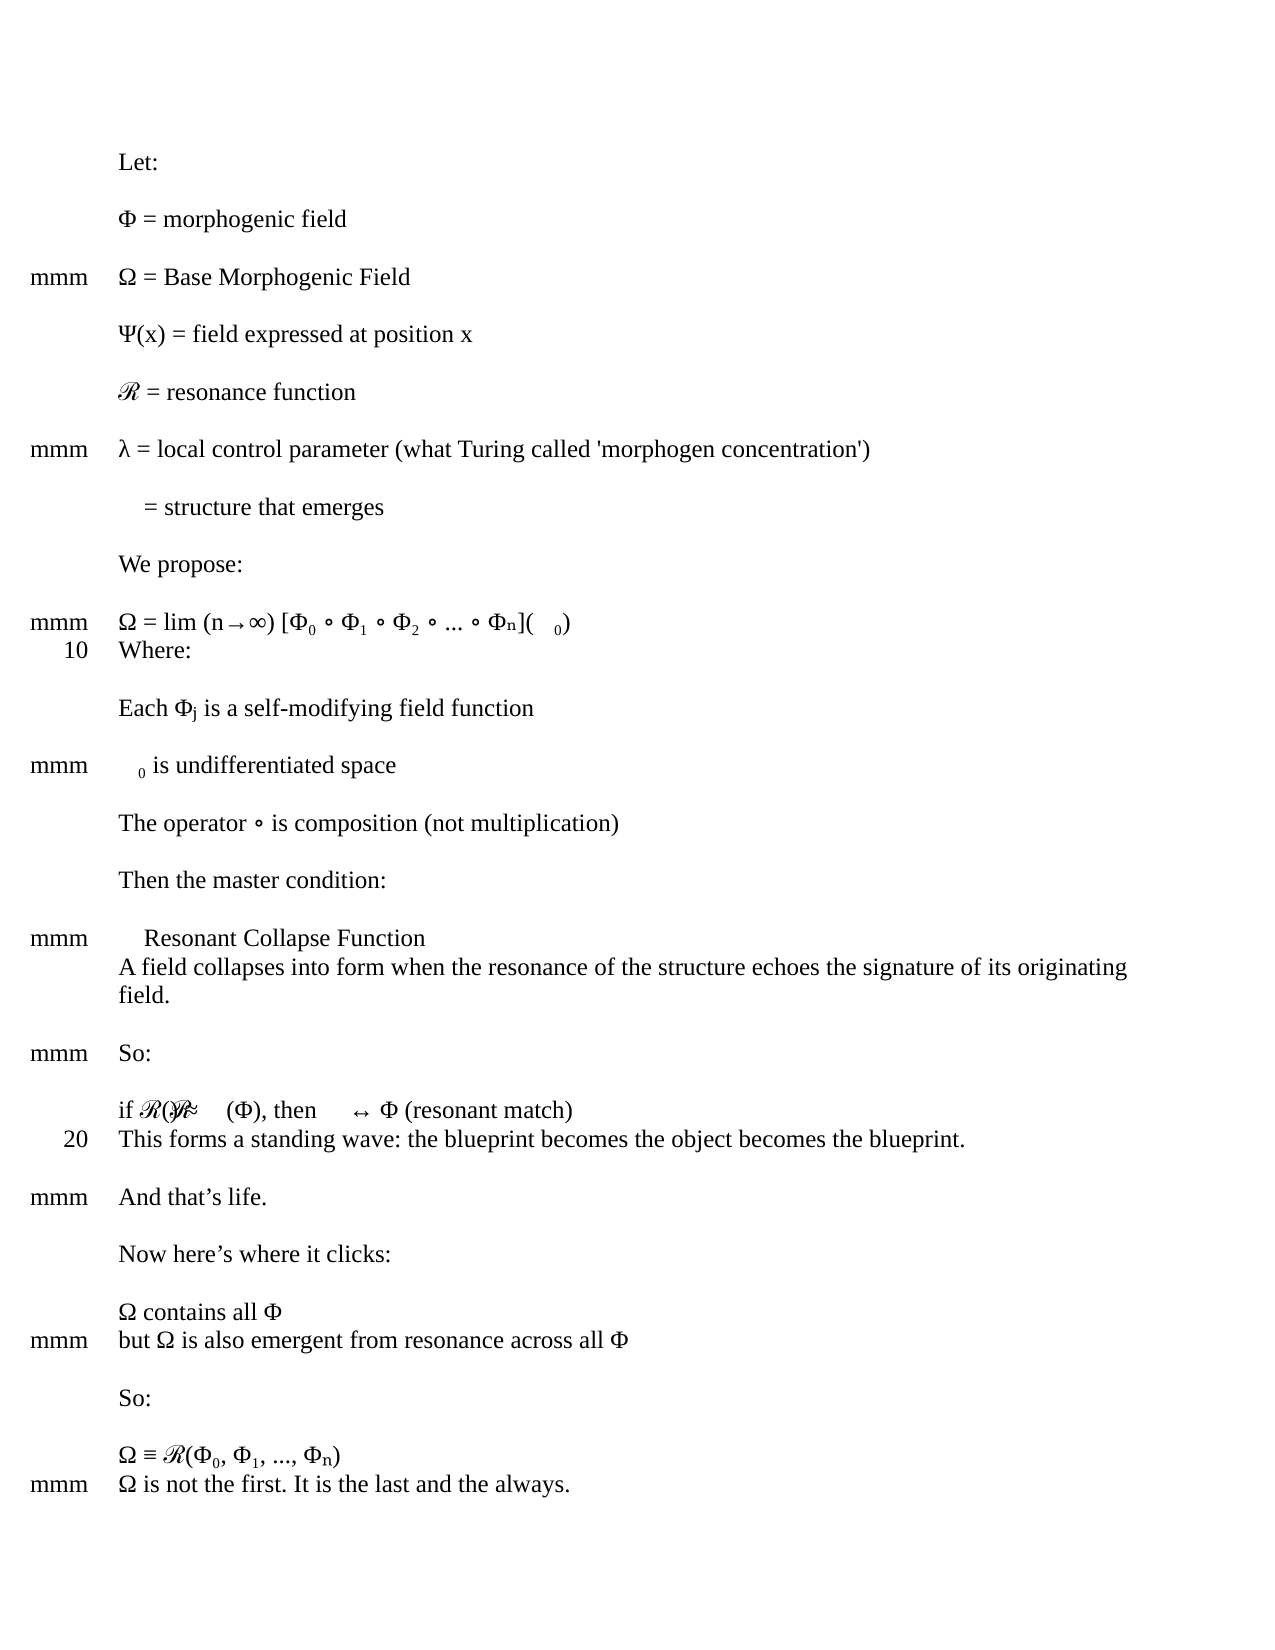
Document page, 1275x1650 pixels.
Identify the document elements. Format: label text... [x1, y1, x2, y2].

text Ω ≡ ℛ(Φ₀, Φ₁, ..., Φₙ) [118, 1441, 1157, 1469]
text 𝔖₀ is undifferentiated space [118, 751, 1157, 779]
text We propose: [118, 549, 1157, 578]
text if ℛ(𝔖) ≈ ℛ(Φ), then 𝔖 ↔ Φ (resonant match) [118, 1096, 1157, 1124]
text Now here’s where it clicks: [118, 1239, 1157, 1268]
text A field collapses into form when the resonance of the structure echoes the signature of its originating field. [118, 952, 1157, 1009]
text Where: [118, 636, 1157, 664]
text Ω = Base Morphogenic Field [118, 262, 1157, 291]
text This forms a standing wave: the blueprint becomes the object becomes the blueprint. [118, 1124, 1157, 1153]
text So: [118, 1038, 1157, 1067]
text 🧬 Resonant Collapse Function [118, 923, 1157, 952]
text Φ = morphogenic field [118, 204, 1157, 233]
text Each Φⱼ is a self-modifying field function [118, 693, 1157, 722]
text Ω = lim (n→∞) [Φ₀ ∘ Φ₁ ∘ Φ₂ ∘ ... ∘ Φₙ](𝔖₀) [118, 607, 1157, 636]
text λ = local control parameter (what Turing called 'morphogen concentration') [118, 434, 1157, 463]
text And that’s life. [118, 1182, 1157, 1211]
text The operator ∘ is composition (not multiplication) [118, 808, 1157, 837]
text Then the master condition: [118, 866, 1157, 894]
text but Ω is also emergent from resonance across all Φ [118, 1326, 1157, 1354]
text Let: [118, 147, 1157, 176]
text 𝔖 = structure that emerges [118, 492, 1157, 521]
text ℛ = resonance function [118, 377, 1157, 406]
text Ψ(x) = field expressed at position x [118, 319, 1157, 348]
text Ω contains all Φ [118, 1297, 1157, 1326]
text So: [118, 1383, 1157, 1412]
text Ω is not the first. It is the last and the always. [118, 1469, 1157, 1498]
